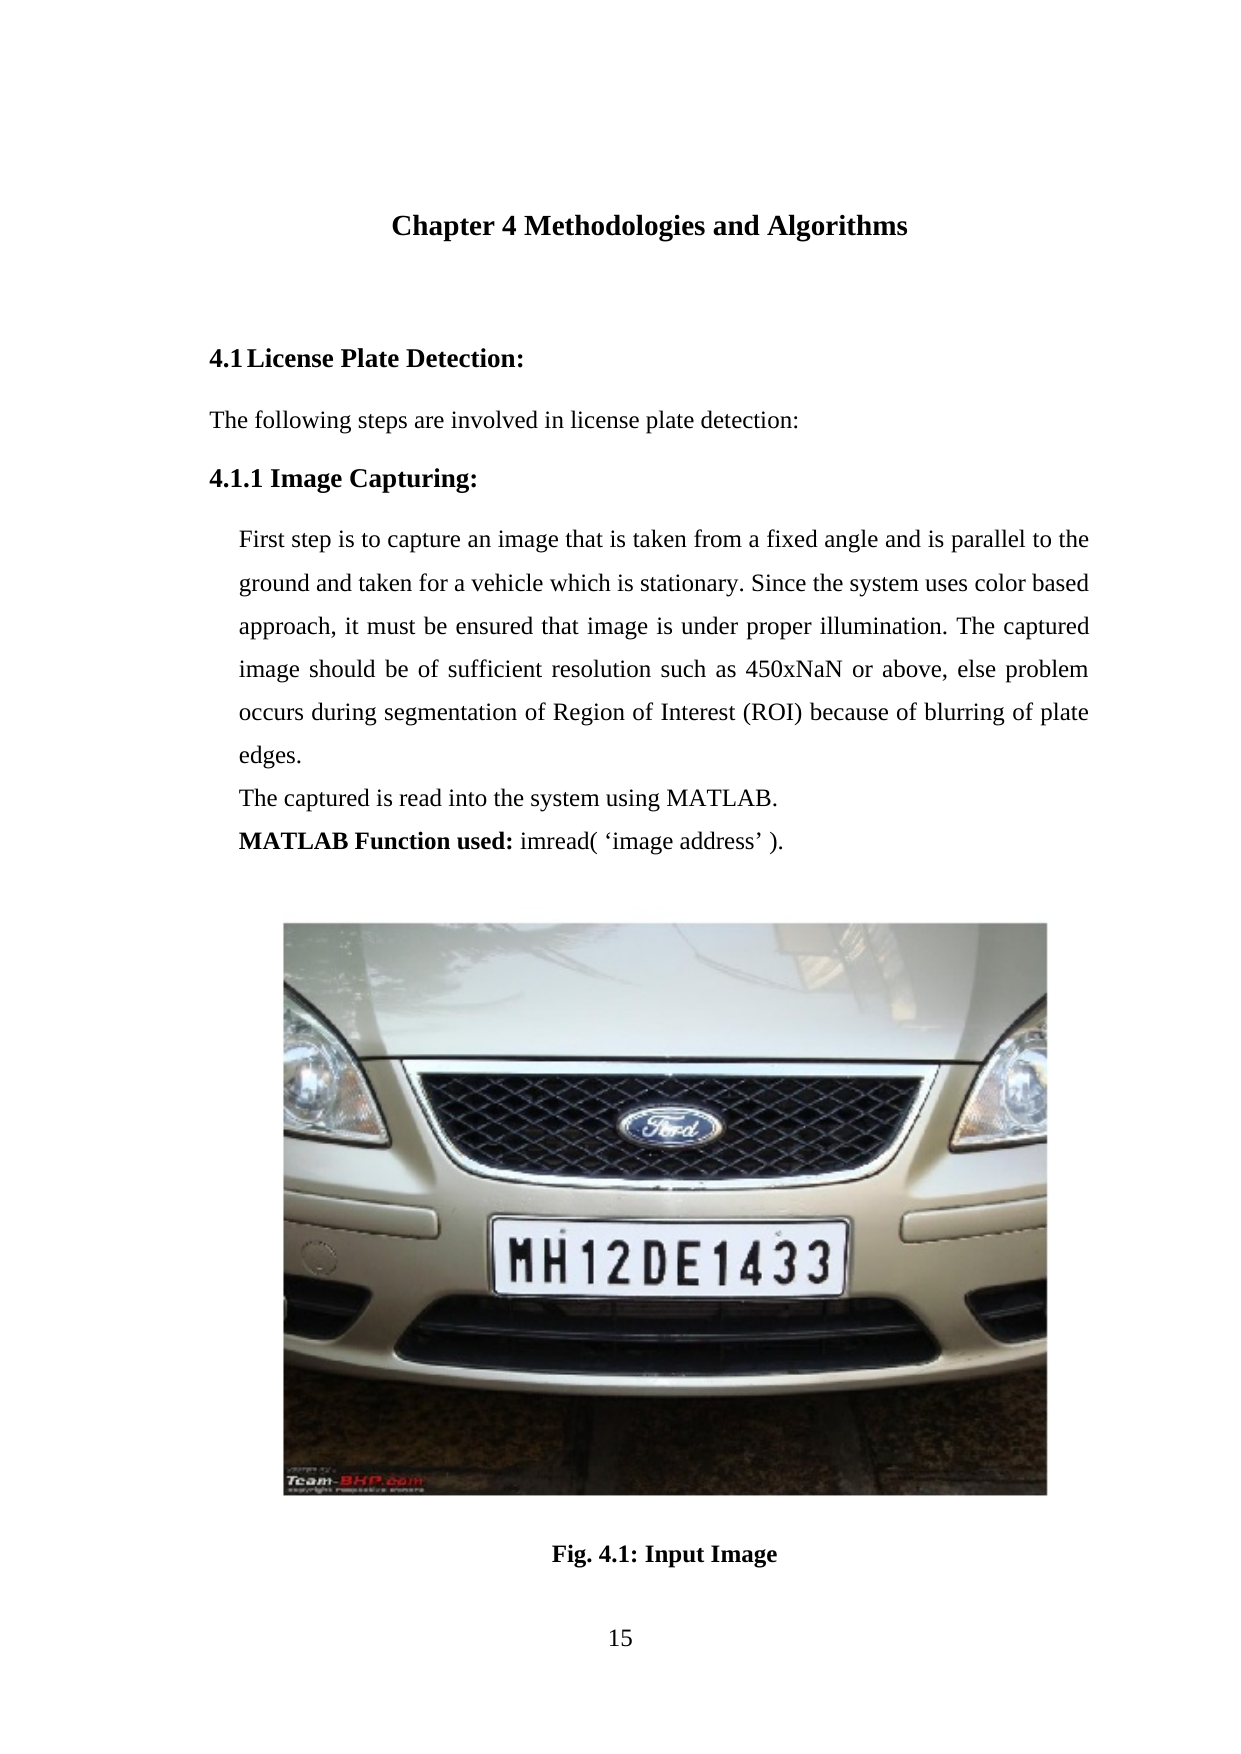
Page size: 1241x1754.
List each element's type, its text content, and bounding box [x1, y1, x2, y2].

list Fig. 4.1: Input Image [239, 1539, 1090, 1568]
picture [281, 869, 1050, 1497]
list 4.1.1 Image Capturing: [209, 462, 1090, 493]
list MATLAB Function used: imread( ‘image address’ ). [239, 826, 1090, 855]
list The following steps are involved in license plate detection: [209, 405, 1090, 433]
list License Plate Detection: [209, 342, 1090, 373]
list First step is to capture an image that is taken from a fixed angle and is parallel to the ground and taken for a vehicle which is stationary. Since the system uses color based approach, it must be ensured that image is under proper illumination. The captured image should be of sufficient resolution such as 450xNaN or above, else problem occurs during segmentation of Region of Interest (ROI) because of blurring of plate edges. [239, 524, 1090, 769]
list The captured is read into the system using MATLAB. [239, 783, 1090, 812]
text Chapter 4 Methodologies and Algorithms [209, 208, 1090, 242]
